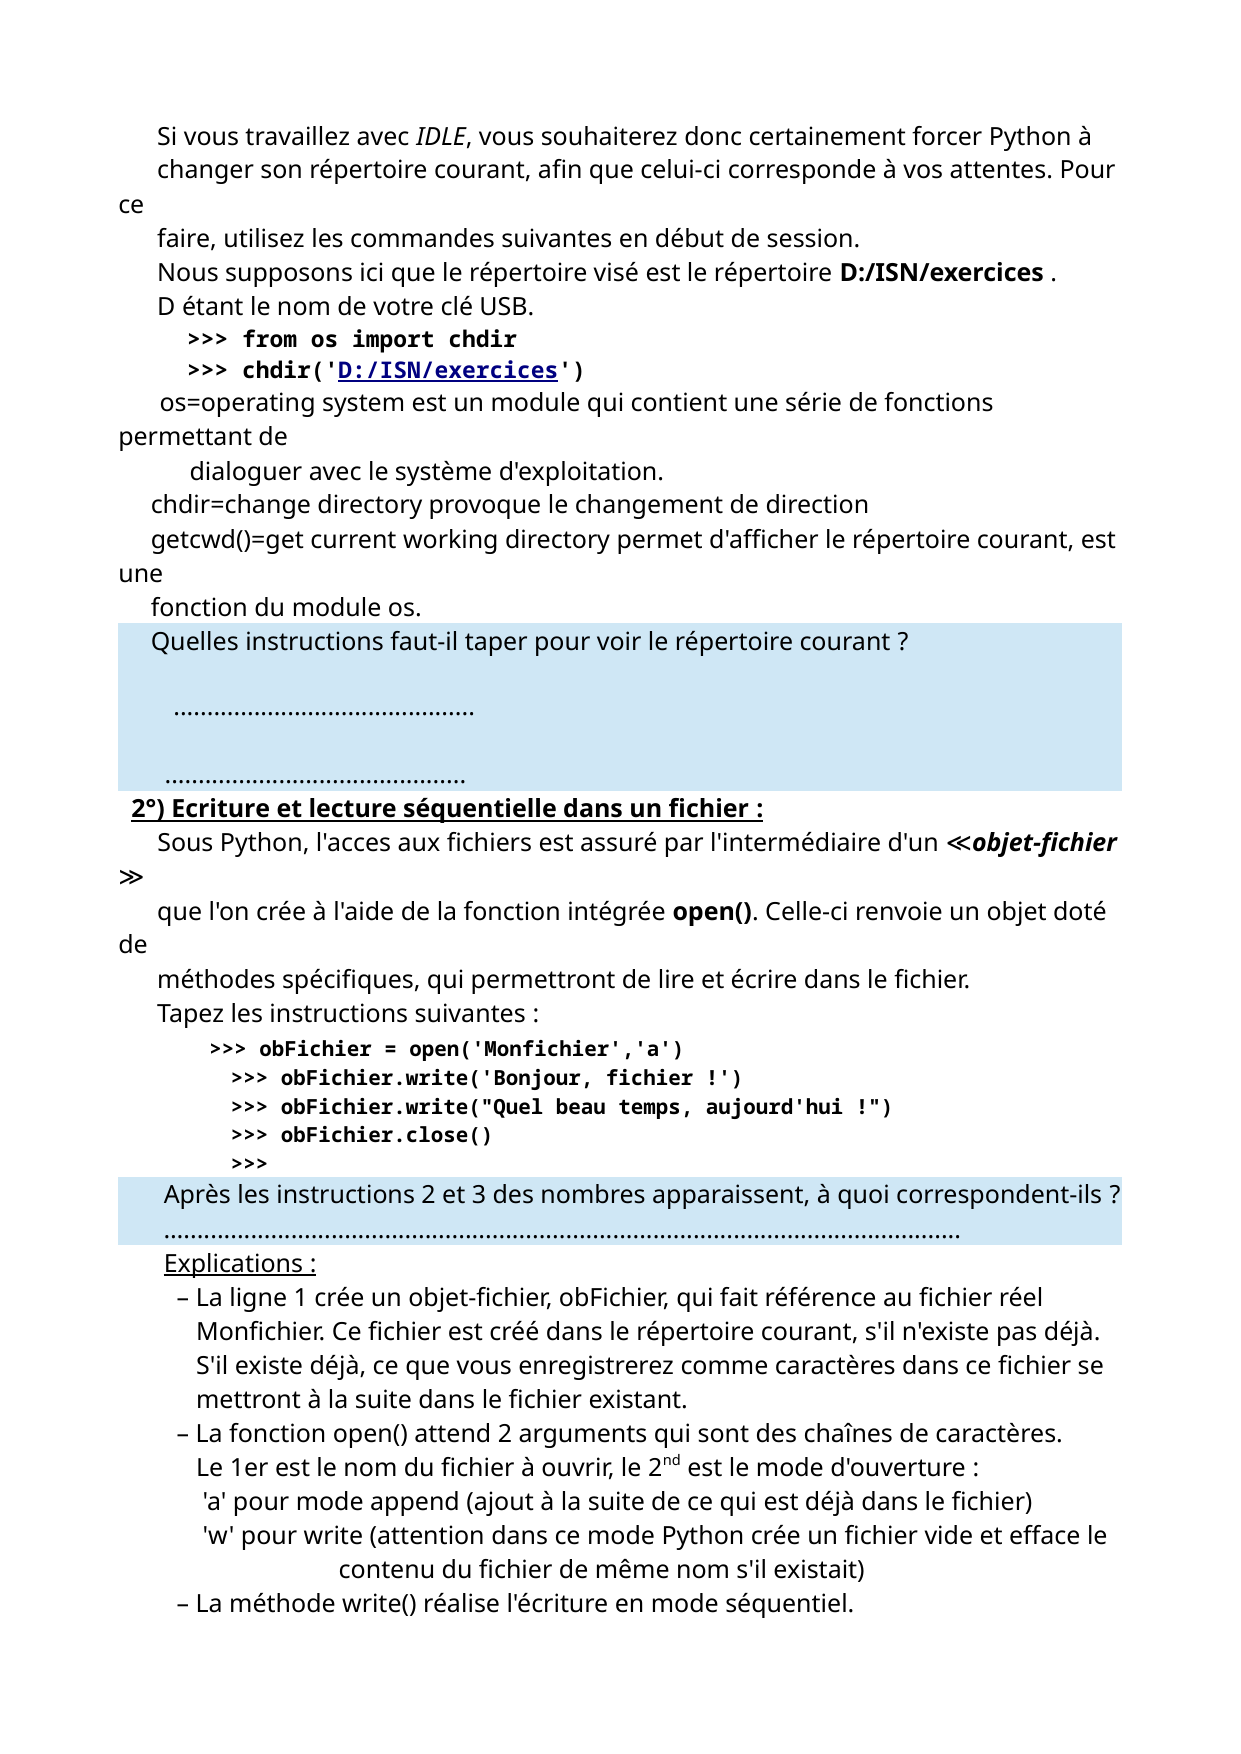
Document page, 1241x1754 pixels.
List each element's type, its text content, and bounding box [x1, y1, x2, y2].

text Le 1er est le nom du fichier à ouvrir, le 2nd est le mode d'ouverture : [118, 1450, 1122, 1484]
text ….................................................................................................................... [118, 1211, 1122, 1245]
text Nous supposons ici que le répertoire visé est le répertoire D:/ISN/exercices . [118, 254, 1122, 288]
text getcwd()=get current working directory permet d'afficher le répertoire courant, est une [118, 521, 1122, 589]
text 'a' pour mode append (ajout à la suite de ce qui est déjà dans le fichier) [118, 1484, 1122, 1518]
text >>> from os import chdir [118, 322, 1122, 354]
text 'w' pour write (attention dans ce mode Python crée un fichier vide et efface le [118, 1518, 1122, 1552]
text >>> chdir('D:/ISN/exercices') [118, 354, 1122, 385]
text fonction du module os. [118, 589, 1122, 623]
text – La fonction open() attend 2 arguments qui sont des chaînes de caractères. [118, 1416, 1122, 1450]
text ............................................. [118, 757, 1122, 791]
text Tapez les instructions suivantes : [118, 995, 1122, 1029]
text que l'on crée à l'aide de la fonction intégrée open(). Celle-ci renvoie un objet doté de [118, 893, 1122, 961]
text ............................................. [118, 689, 1122, 723]
text – La méthode write() réalise l'écriture en mode séquentiel. [118, 1586, 1122, 1620]
text >>> obFichier.close() [118, 1120, 1122, 1149]
text S'il existe déjà, ce que vous enregistrerez comme caractères dans ce fichier se [118, 1347, 1122, 1382]
text D étant le nom de votre clé USB. [118, 288, 1122, 322]
text >>> obFichier.write("Quel beau temps, aujourd'hui !") [118, 1092, 1122, 1120]
text >>> [118, 1149, 1122, 1177]
text – La ligne 1 crée un objet-fichier, obFichier, qui fait référence au fichier réel [118, 1279, 1122, 1313]
text contenu du fichier de même nom s'il existait) [118, 1552, 1122, 1586]
text méthodes spécifiques, qui permettront de lire et écrire dans le fichier. [118, 961, 1122, 995]
text dialoguer avec le système d'exploitation. [118, 453, 1122, 487]
text Après les instructions 2 et 3 des nombres apparaissent, à quoi correspondent-ils ? [118, 1177, 1122, 1211]
text Quelles instructions faut-il taper pour voir le répertoire courant ? [118, 623, 1122, 657]
text os=operating system est un module qui contient une série de fonctions permettant de [118, 385, 1122, 453]
text >>> obFichier.write('Bonjour, fichier !') [118, 1063, 1122, 1092]
text changer son répertoire courant, afin que celui-ci corresponde à vos attentes. Pour ce [118, 152, 1122, 220]
text Sous Python, l'acces aux fichiers est assuré par l'intermédiaire d'un ≪objet-fichier ≫ [118, 825, 1122, 893]
text faire, utilisez les commandes suivantes en début de session. [118, 220, 1122, 254]
text >>> obFichier = open('Monfichier','a') [118, 1029, 1122, 1063]
text chdir=change directory provoque le changement de direction [118, 487, 1122, 521]
text 2°) Ecriture et lecture séquentielle dans un fichier : [118, 791, 1122, 825]
text Monfichier. Ce fichier est créé dans le répertoire courant, s'il n'existe pas déjà. [118, 1313, 1122, 1347]
text mettront à la suite dans le fichier existant. [118, 1382, 1122, 1416]
text Si vous travaillez avec IDLE, vous souhaiterez donc certainement forcer Python à [118, 118, 1122, 152]
text Explications : [118, 1245, 1122, 1279]
